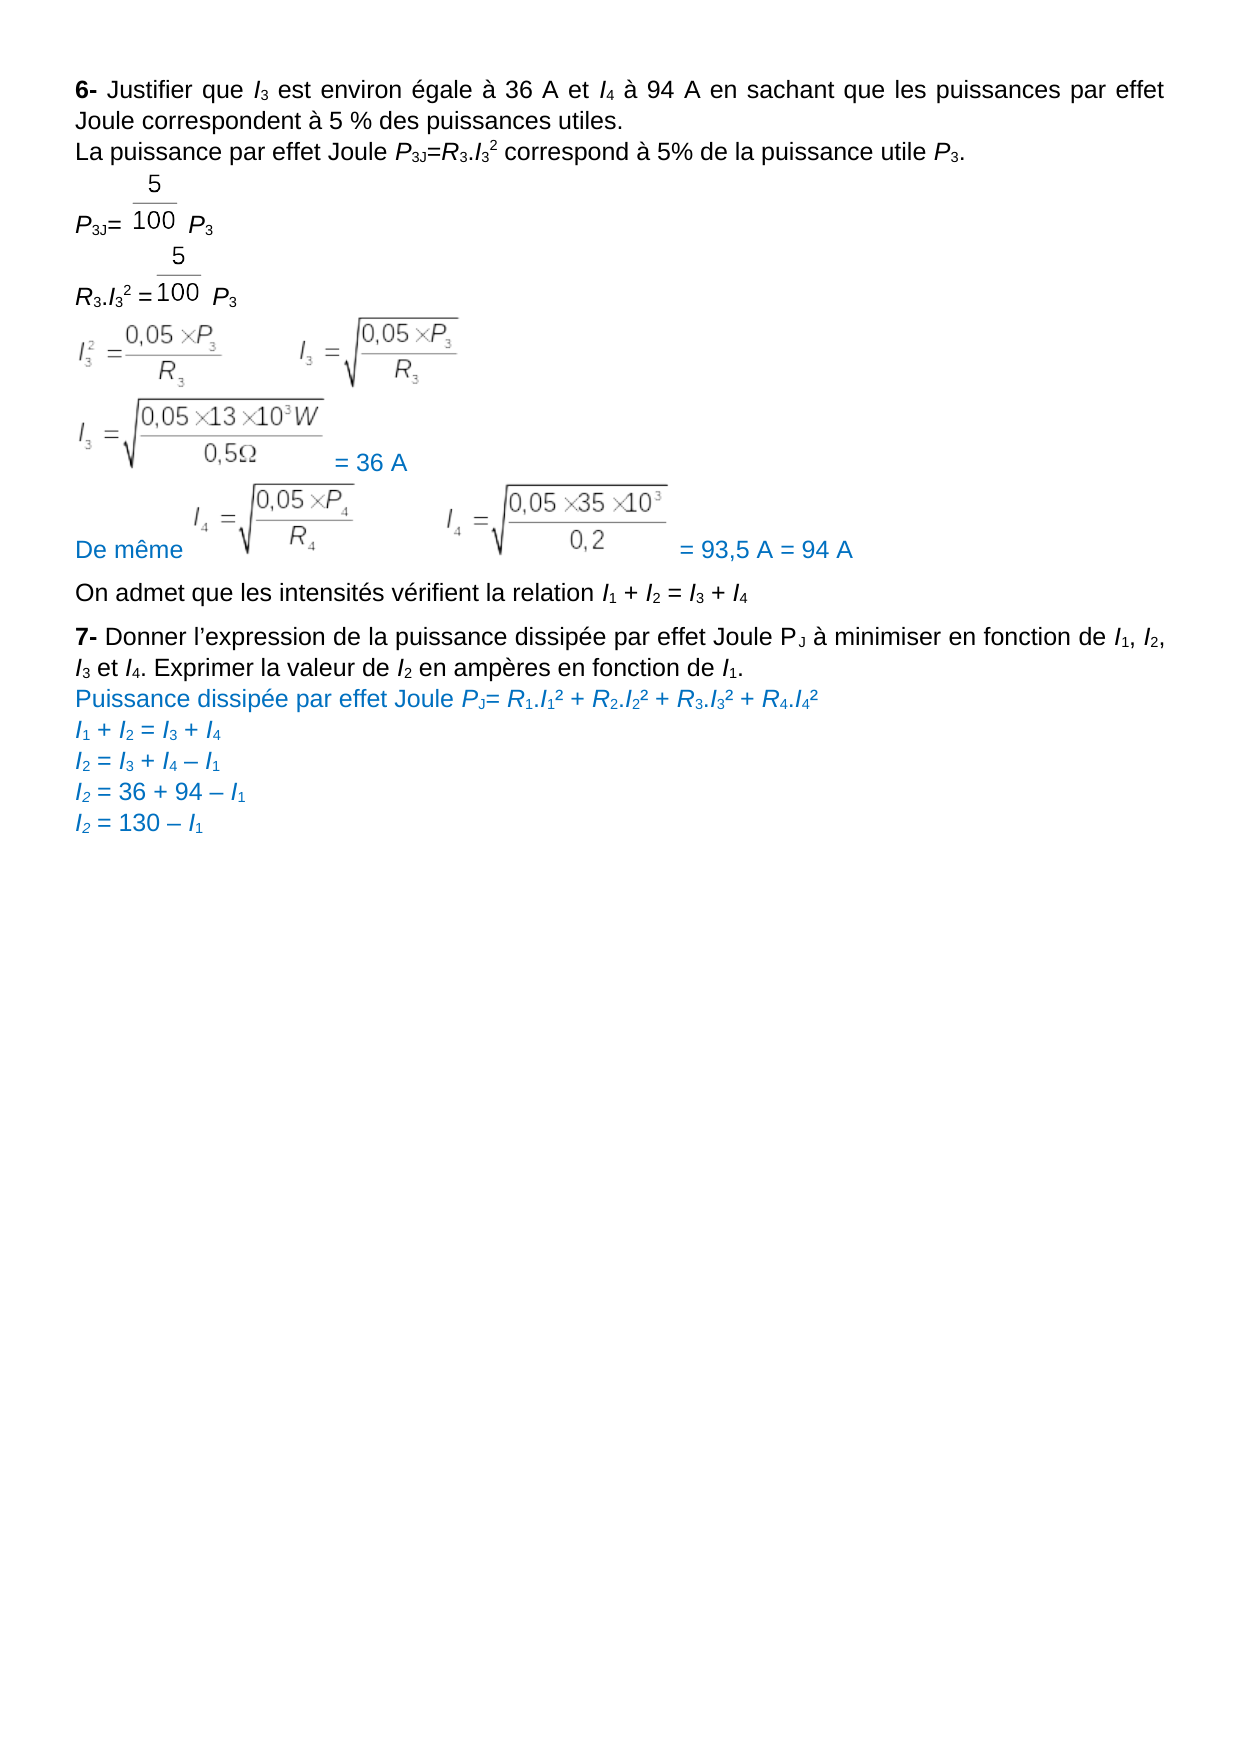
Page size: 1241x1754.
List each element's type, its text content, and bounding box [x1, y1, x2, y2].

text De même = 93,5 A = 94 A [75, 479, 1165, 563]
text I1 + I2 = I3 + I4 [75, 715, 1165, 744]
text P3J= P3 [75, 168, 1165, 238]
text I2 = 130 – I1 [75, 808, 1165, 837]
text Puissance dissipée par effet Joule PJ= R1.I1² + R2.I2² + R3.I3² + R4.I4² [75, 684, 1165, 713]
text I2 = I3 + I4 – I1 [75, 746, 1165, 775]
text 7- Donner l’expression de la puissance dissipée par effet Joule PJ à minimiser en fonction de I1, I2, I3 et I4. Exprimer la valeur de I2 en ampères en fonction de I1. [75, 622, 1165, 682]
text La puissance par effet Joule P3J=R3.I32 correspond à 5% de la puissance utile P3. [75, 137, 1165, 166]
text I2 = 36 + 94 – I1 [75, 777, 1165, 806]
text 6- Justifier que I3 est environ égale à 36 A et I4 à 94 A en sachant que les puissances par effet Joule correspondent à 5 % des puissances utiles. [75, 75, 1165, 135]
text = 36 A [75, 394, 1165, 477]
text On admet que les intensités vérifient la relation I1 + I2 = I3 + I4 [75, 578, 1165, 607]
text R3.I32 = P3 [75, 241, 1165, 311]
